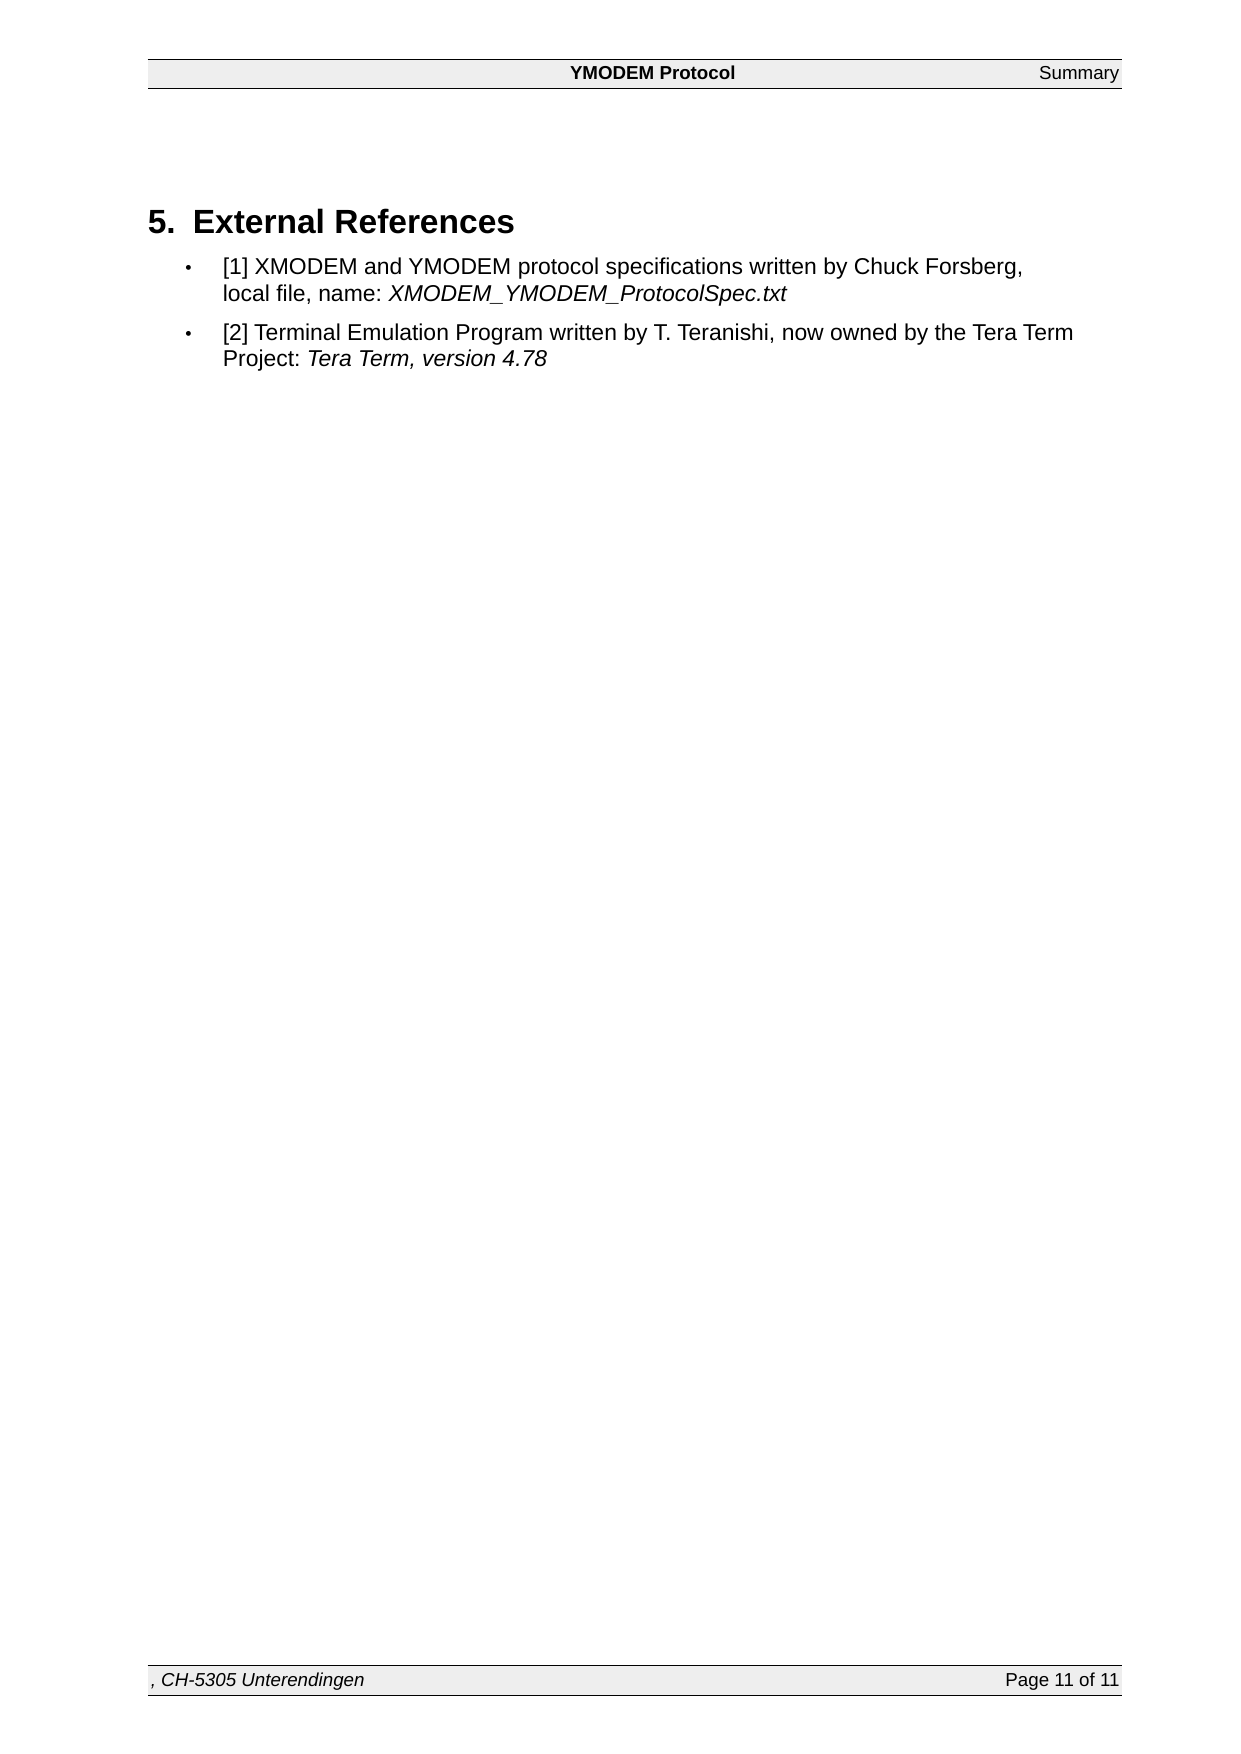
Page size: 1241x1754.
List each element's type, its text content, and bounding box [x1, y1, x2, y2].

subtitle External References [148, 202, 1122, 241]
list [2] Terminal Emulation Program written by T. Teranishi, now owned by the Tera Term Project: Tera Term, version 4.78 [185, 318, 1122, 397]
list [1] XMODEM and YMODEM protocol specifications written by Chuck Forsberg, local file, name: XMODEM_YMODEM_ProtocolSpec.txt [185, 253, 1122, 306]
